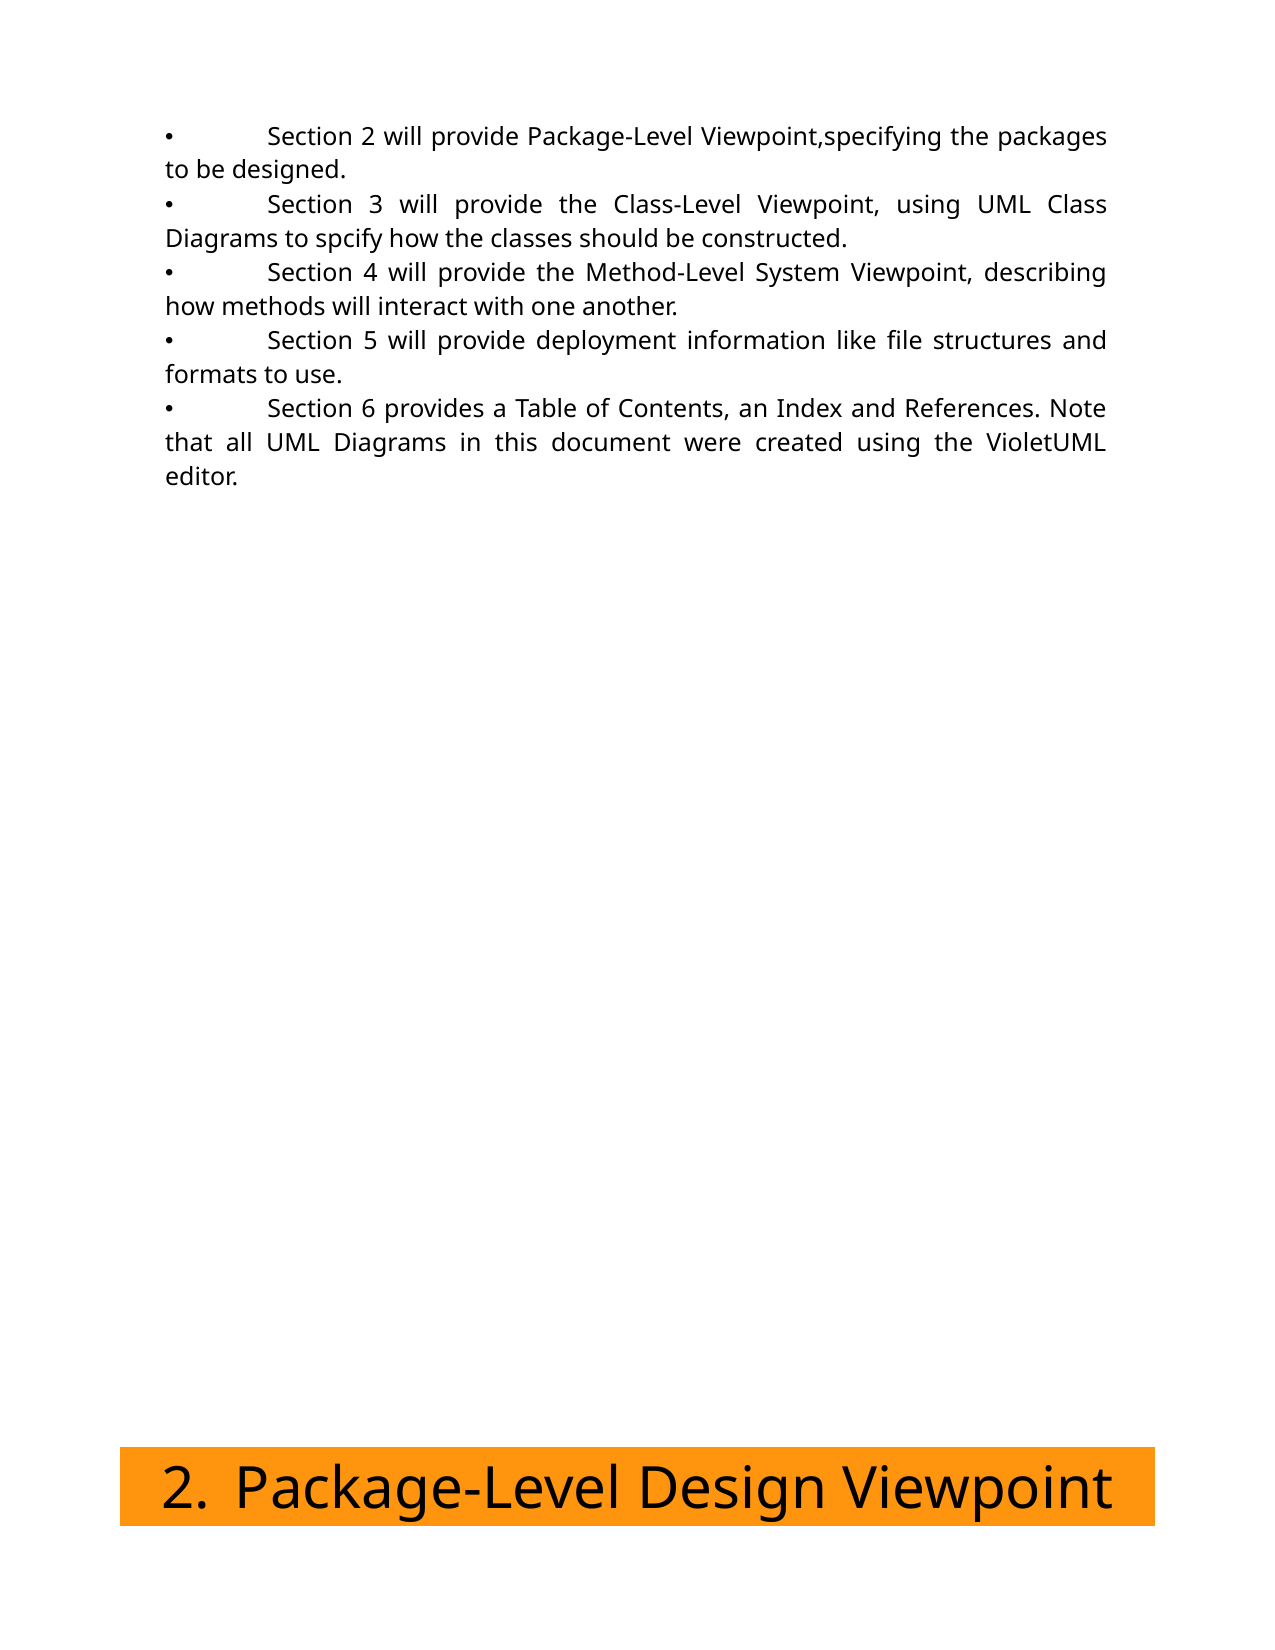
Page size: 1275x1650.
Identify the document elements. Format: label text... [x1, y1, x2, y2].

list Section 4 will provide the Method-Level System Viewpoint, describing how methods will interact with one another. [165, 254, 1108, 322]
list Section 2 will provide Package-Level Viewpoint,specifying the packages to be designed. [165, 118, 1108, 186]
list Section 5 will provide deployment information like file structures and formats to use. [165, 322, 1108, 391]
list Section 3 will provide the Class-Level Viewpoint, using UML Class Diagrams to spcify how the classes should be constructed. [165, 186, 1108, 254]
list Package-Level Design Viewpoint [120, 1447, 1155, 1526]
list Section 6 provides a Table of Contents, an Index and References. Note that all UML Diagrams in this document were created using the VioletUML editor. [165, 391, 1108, 493]
